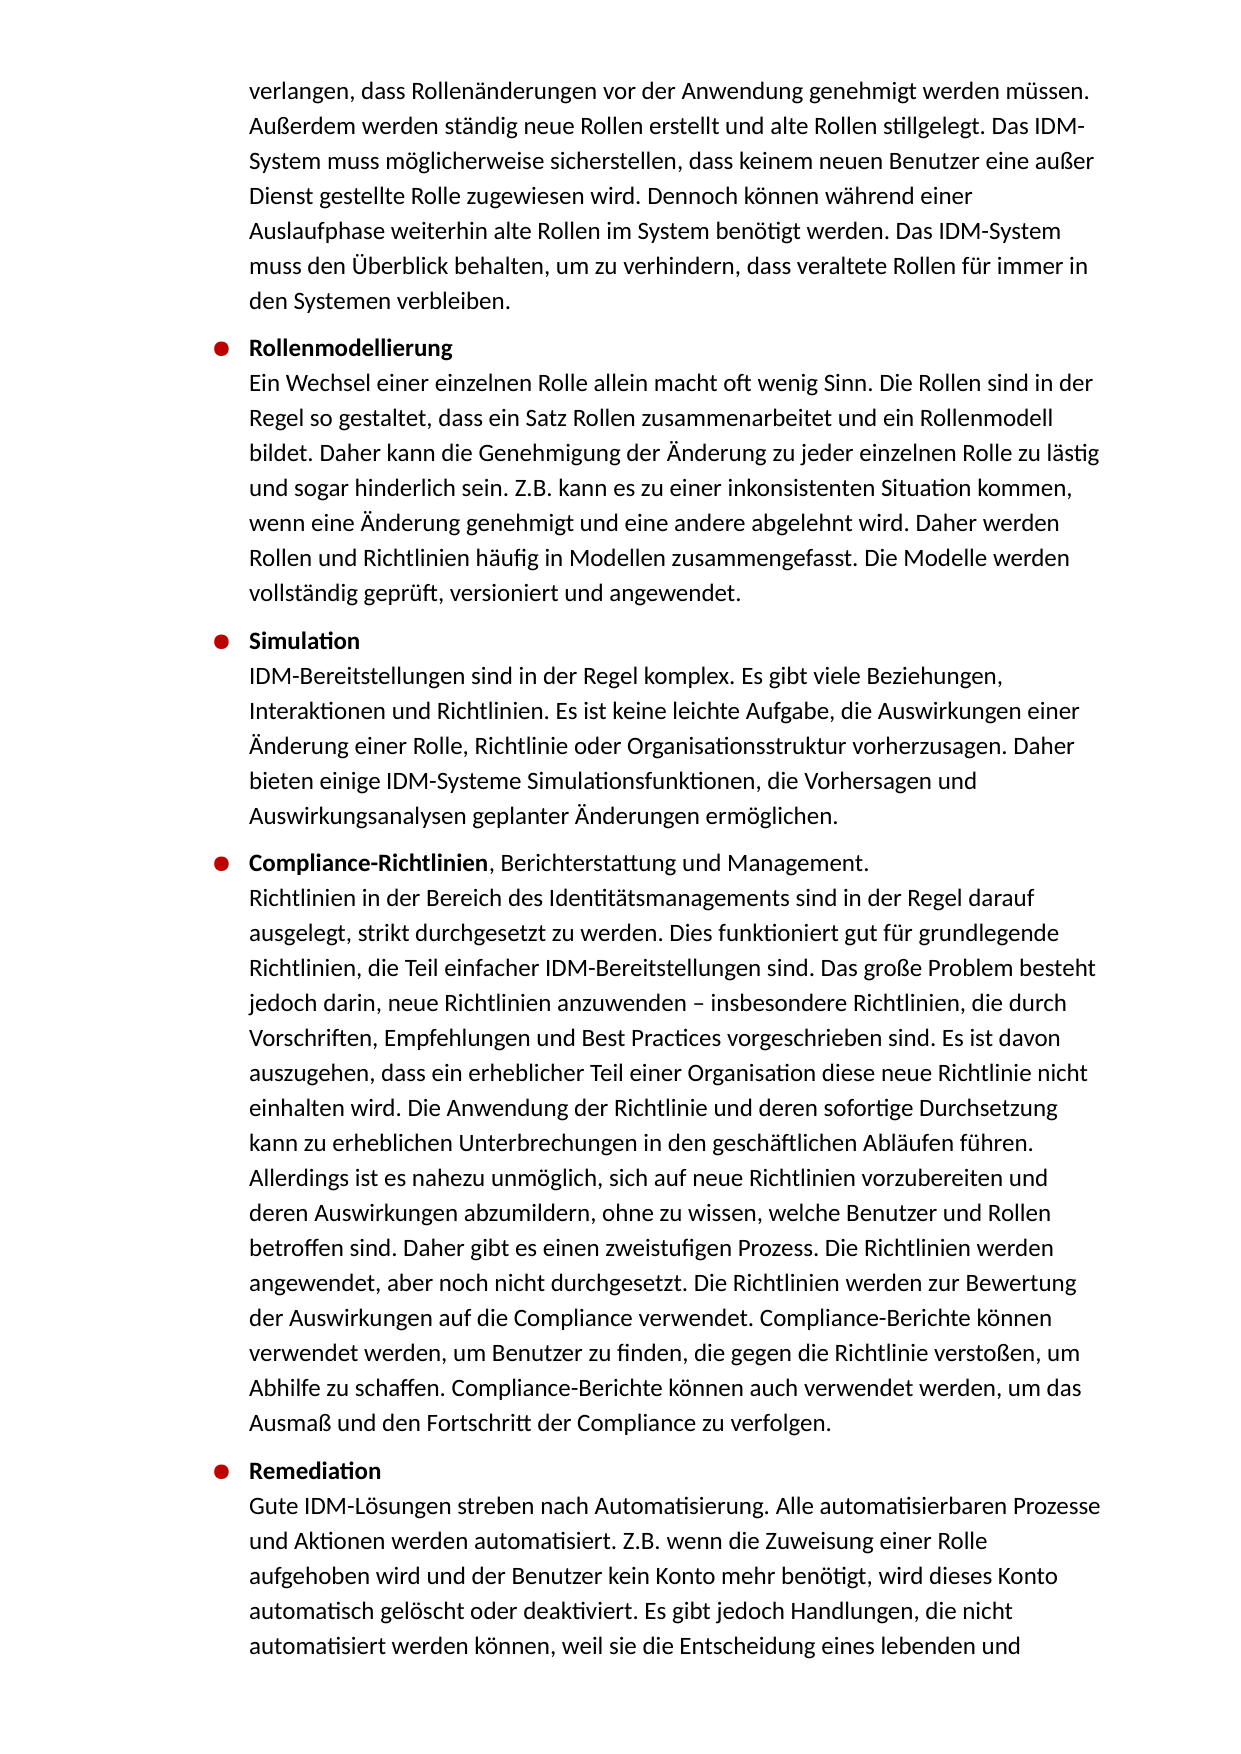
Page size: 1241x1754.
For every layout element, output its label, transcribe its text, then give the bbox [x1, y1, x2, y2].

list verlangen, dass Rollenänderungen vor der Anwendung genehmigt werden müssen. Außerdem werden ständig neue Rollen erstellt und alte Rollen stillgelegt. Das IDM-System muss möglicherweise sicherstellen, dass keinem neuen Benutzer eine außer Dienst gestellte Rolle zugewiesen wird. Dennoch können während einer Auslaufphase weiterhin alte Rollen im System benötigt werden. Das IDM-System muss den Überblick behalten, um zu verhindern, dass veraltete Rollen für immer in den Systemen verbleiben. [211, 75, 1104, 316]
list Remediation Gute IDM-Lösungen streben nach Automatisierung. Alle automatisierbaren Prozesse und Aktionen werden automatisiert. Z.B. wenn die Zuweisung einer Rolle aufgehoben wird und der Benutzer kein Konto mehr benötigt, wird dieses Konto automatisch gelöscht oder deaktiviert. Es gibt jedoch Handlungen, die nicht automatisiert werden können, weil sie die Entscheidung eines lebenden und [211, 1455, 1104, 1661]
list Simulation IDM-Bereitstellungen sind in der Regel komplex. Es gibt viele Beziehungen, Interaktionen und Richtlinien. Es ist keine leichte Aufgabe, die Auswirkungen einer Änderung einer Rolle, Richtlinie oder Organisationsstruktur vorherzusagen. Daher bieten einige IDM-Systeme Simulationsfunktionen, die Vorhersagen und Auswirkungsanalysen geplanter Änderungen ermöglichen. [211, 625, 1104, 831]
list Rollenmodellierung Ein Wechsel einer einzelnen Rolle allein macht oft wenig Sinn. Die Rollen sind in der Regel so gestaltet, dass ein Satz Rollen zusammenarbeitet und ein Rollenmodell bildet. Daher kann die Genehmigung der Änderung zu jeder einzelnen Rolle zu lästig und sogar hinderlich sein. Z.B. kann es zu einer inkonsistenten Situation kommen, wenn eine Änderung genehmigt und eine andere abgelehnt wird. Daher werden Rollen und Richtlinien häufig in Modellen zusammengefasst. Die Modelle werden vollständig geprüft, versioniert und angewendet. [211, 332, 1104, 608]
list Compliance-Richtlinien, Berichterstattung und Management. Richtlinien in der Bereich des Identitätsmanagements sind in der Regel darauf ausgelegt, strikt durchgesetzt zu werden. Dies funktioniert gut für grundlegende Richtlinien, die Teil einfacher IDM-Bereitstellungen sind. Das große Problem besteht jedoch darin, neue Richtlinien anzuwenden – insbesondere Richtlinien, die durch Vorschriften, Empfehlungen und Best Practices vorgeschrieben sind. Es ist davon auszugehen, dass ein erheblicher Teil einer Organisation diese neue Richtlinie nicht einhalten wird. Die Anwendung der Richtlinie und deren sofortige Durchsetzung kann zu erheblichen Unterbrechungen in den geschäftlichen Abläufen führen. Allerdings ist es nahezu unmöglich, sich auf neue Richtlinien vorzubereiten und deren Auswirkungen abzumildern, ohne zu wissen, welche Benutzer und Rollen betroffen sind. Daher gibt es einen zweistufigen Prozess. Die Richtlinien werden angewendet, aber noch nicht durchgesetzt. Die Richtlinien werden zur Bewertung der Auswirkungen auf die Compliance verwendet. Compliance-Berichte können verwendet werden, um Benutzer zu finden, die gegen die Richtlinie verstoßen, um Abhilfe zu schaffen. Compliance-Berichte können auch verwendet werden, um das Ausmaß und den Fortschritt der Compliance zu verfolgen. [211, 847, 1104, 1438]
